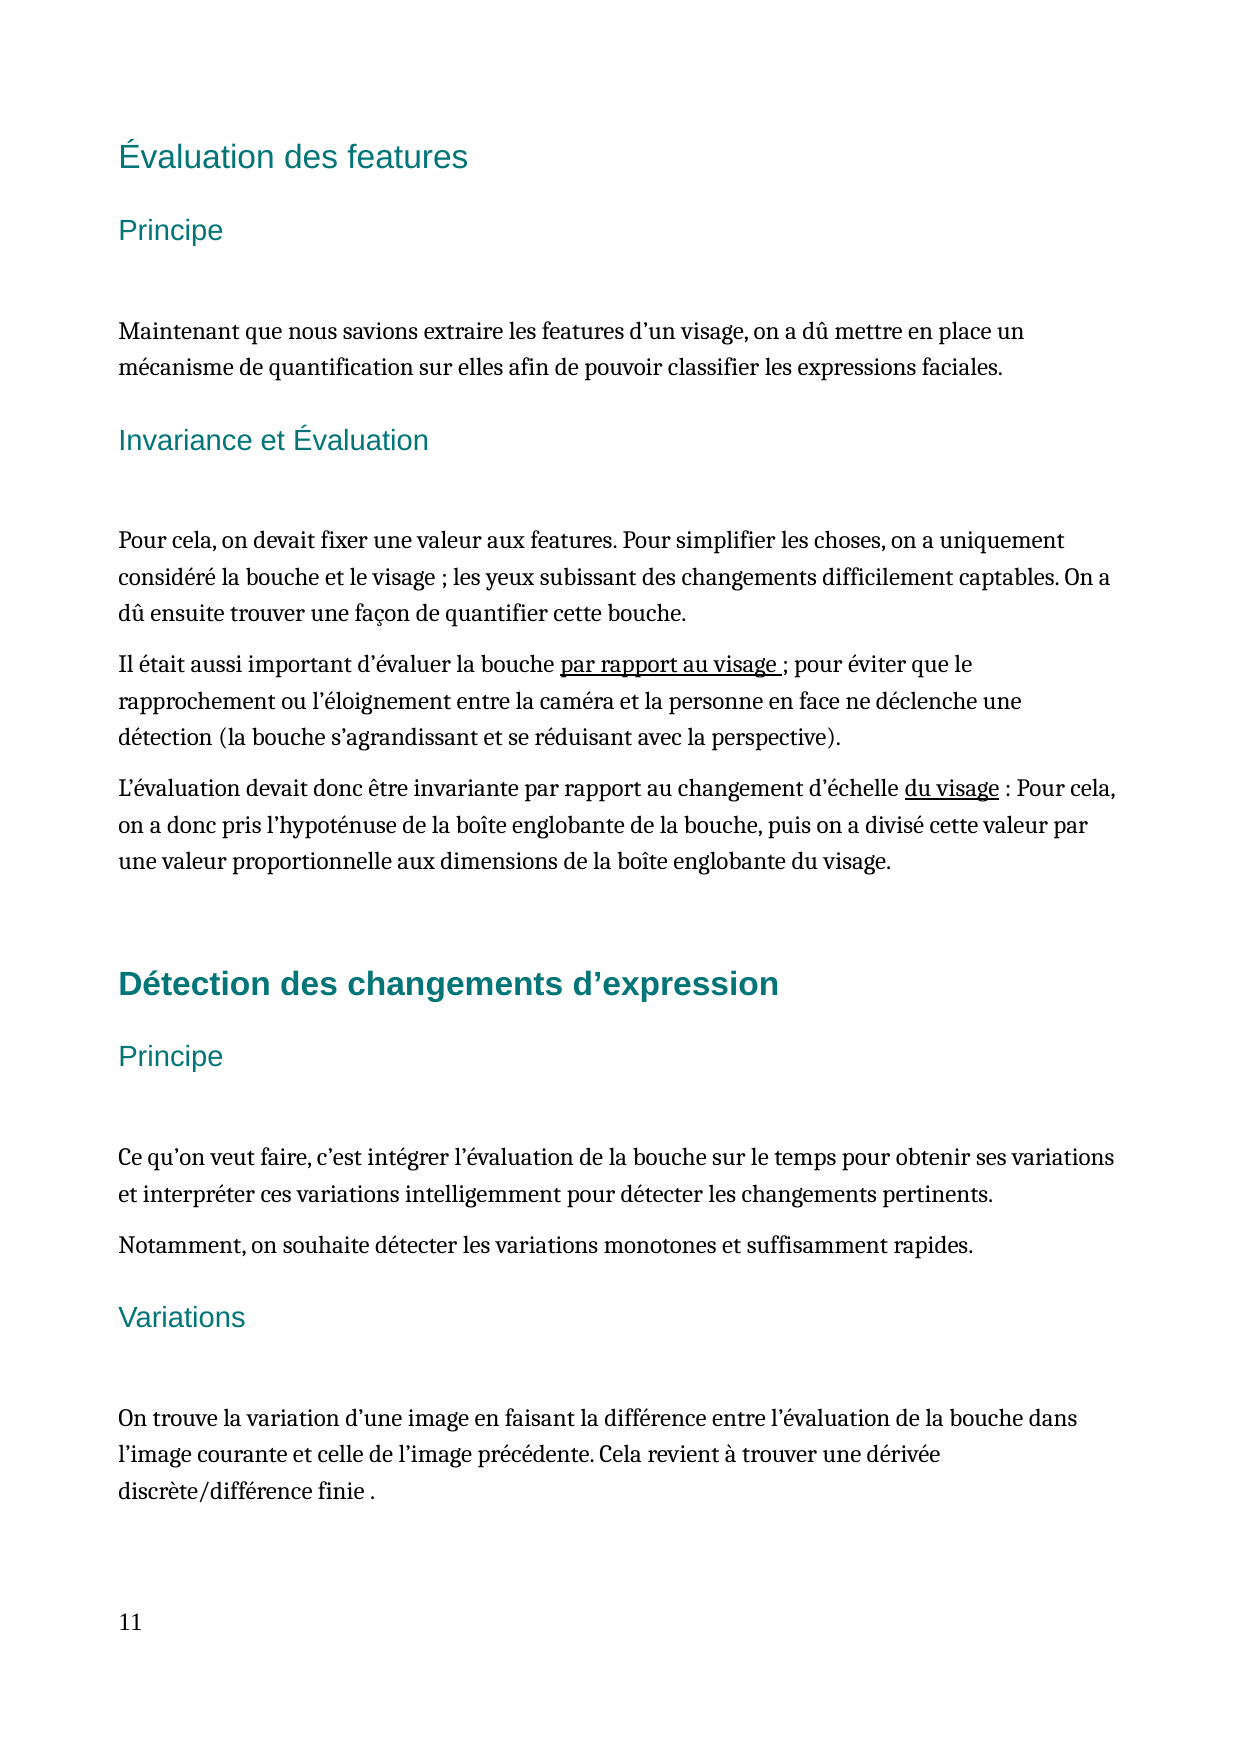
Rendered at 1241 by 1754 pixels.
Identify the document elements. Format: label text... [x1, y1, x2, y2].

subtitle Détection des changements d’expression [118, 963, 1122, 1002]
text Pour cela, on devait fixer une valeur aux features. Pour simplifier les choses, on a uniquement considéré la bouche et le visage ; les yeux subissant des changements difficilement captables. On a dû ensuite trouver une façon de quantifier cette bouche. [118, 519, 1122, 629]
text Maintenant que nous savions extraire les features d’un visage, on a dû mettre en place un mécanisme de quantification sur elles afin de pouvoir classifier les expressions faciales. [118, 310, 1122, 383]
text Il était aussi important d’évaluer la bouche par rapport au visage ; pour éviter que le rapprochement ou l’éloignement entre la caméra et la personne en face ne déclenche une détection (la bouche s’agrandissant et se réduisant avec la perspective). [118, 643, 1122, 753]
subtitle Principe [118, 1039, 1122, 1073]
subtitle Évaluation des features [118, 139, 1122, 175]
text L’évaluation devait donc être invariante par rapport au changement d’échelle du visage : Pour cela, on a donc pris l’hypoténuse de la boîte englobante de la bouche, puis on a divisé cette valeur par une valeur proportionnelle aux dimensions de la boîte englobante du visage. [118, 767, 1122, 877]
text Ce qu’on veut faire, c’est intégrer l’évaluation de la bouche sur le temps pour obtenir ses variations et interpréter ces variations intelligemment pour détecter les changements pertinents. [118, 1137, 1122, 1209]
text On trouve la variation d’une image en faisant la différence entre l’évaluation de la bouche dans l’image courante et celle de l’image précédente. Cela revient à trouver une dérivée discrète/différence finie . [118, 1397, 1122, 1507]
subtitle Variations [118, 1300, 1122, 1334]
subtitle Principe [118, 213, 1122, 246]
subtitle Invariance et Évaluation [118, 422, 1122, 456]
text Notamment, on souhaite détecter les variations monotones et suffisamment rapides. [118, 1224, 1122, 1261]
